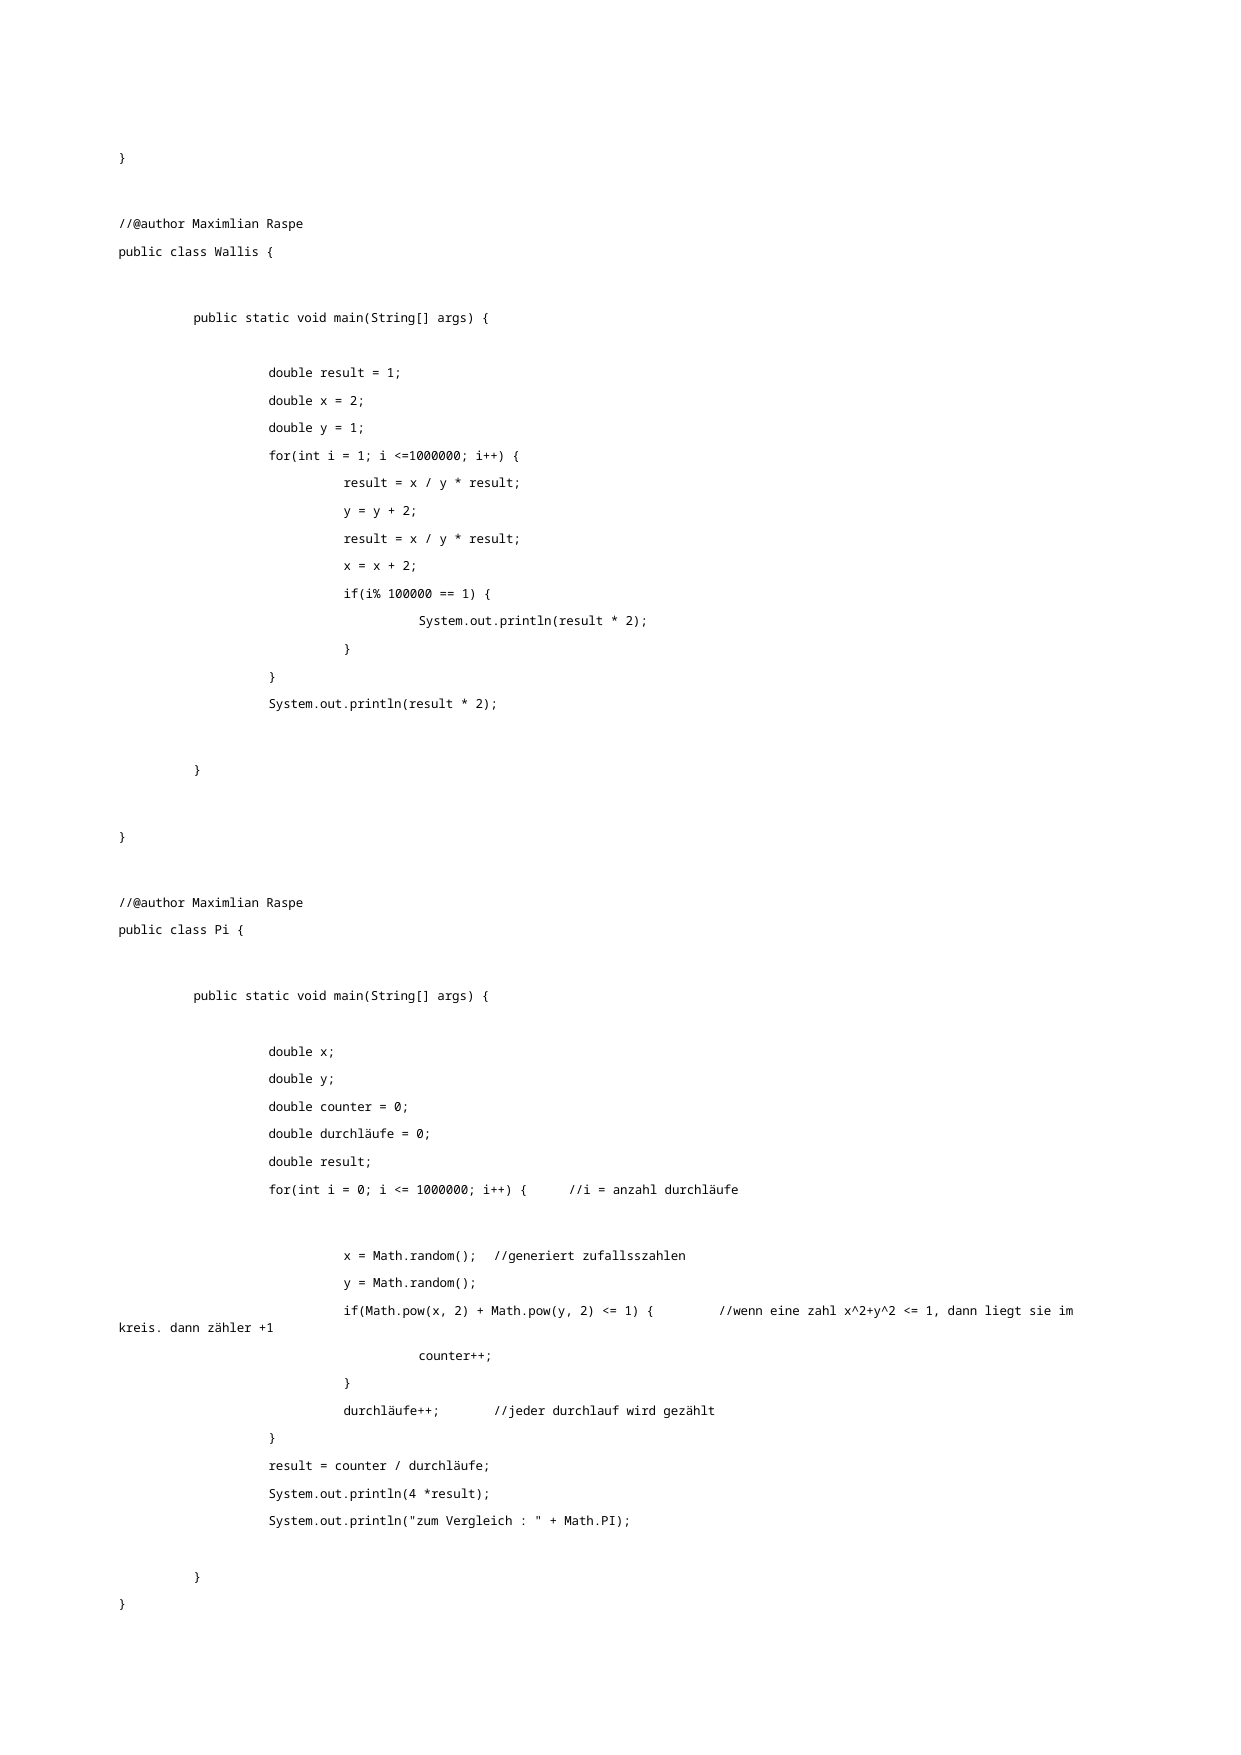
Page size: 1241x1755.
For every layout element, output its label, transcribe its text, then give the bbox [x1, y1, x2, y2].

text } [118, 1429, 1124, 1447]
text double x = 2; [118, 392, 1124, 409]
text x = Math.random(); //generiert zufallsszahlen [118, 1247, 1124, 1264]
text //@author Maximlian Raspe [118, 894, 1124, 911]
text public static void main(String[] args) { [118, 987, 1124, 1004]
text double result = 1; [118, 364, 1124, 381]
text System.out.println("zum Vergleich : " + Math.PI); [118, 1512, 1124, 1529]
text public static void main(String[] args) { [118, 309, 1124, 326]
text //@author Maximlian Raspe [118, 215, 1124, 232]
text double y = 1; [118, 419, 1124, 436]
text y = y + 2; [118, 502, 1124, 519]
text if(i% 100000 == 1) { [118, 585, 1124, 602]
text System.out.println(4 *result); [118, 1485, 1124, 1502]
text x = x + 2; [118, 557, 1124, 574]
text double durchläufe = 0; [118, 1126, 1124, 1143]
text } [118, 1374, 1124, 1391]
text public class Pi { [118, 921, 1124, 938]
text } [118, 668, 1124, 685]
text double counter = 0; [118, 1098, 1124, 1115]
text } [118, 1595, 1124, 1612]
text double y; [118, 1070, 1124, 1087]
text } [118, 761, 1124, 778]
text durchläufe++; //jeder durchlauf wird gezählt [118, 1402, 1124, 1419]
text for(int i = 1; i <=1000000; i++) { [118, 447, 1124, 464]
text double result; [118, 1153, 1124, 1170]
text System.out.println(result * 2); [118, 695, 1124, 712]
text y = Math.random(); [118, 1274, 1124, 1292]
text } [118, 1568, 1124, 1585]
text System.out.println(result * 2); [118, 612, 1124, 629]
text result = x / y * result; [118, 474, 1124, 492]
text result = counter / durchläufe; [118, 1457, 1124, 1474]
text result = x / y * result; [118, 530, 1124, 547]
text } [118, 149, 1124, 166]
text } [118, 828, 1124, 845]
text if(Math.pow(x, 2) + Math.pow(y, 2) <= 1) { //wenn eine zahl x^2+y^2 <= 1, dann liegt sie im kreis. dann zähler +1 [118, 1302, 1124, 1336]
text for(int i = 0; i <= 1000000; i++) { //i = anzahl durchläufe [118, 1181, 1124, 1198]
text counter++; [118, 1347, 1124, 1364]
text public class Wallis { [118, 243, 1124, 260]
text } [118, 640, 1124, 657]
text double x; [118, 1043, 1124, 1060]
